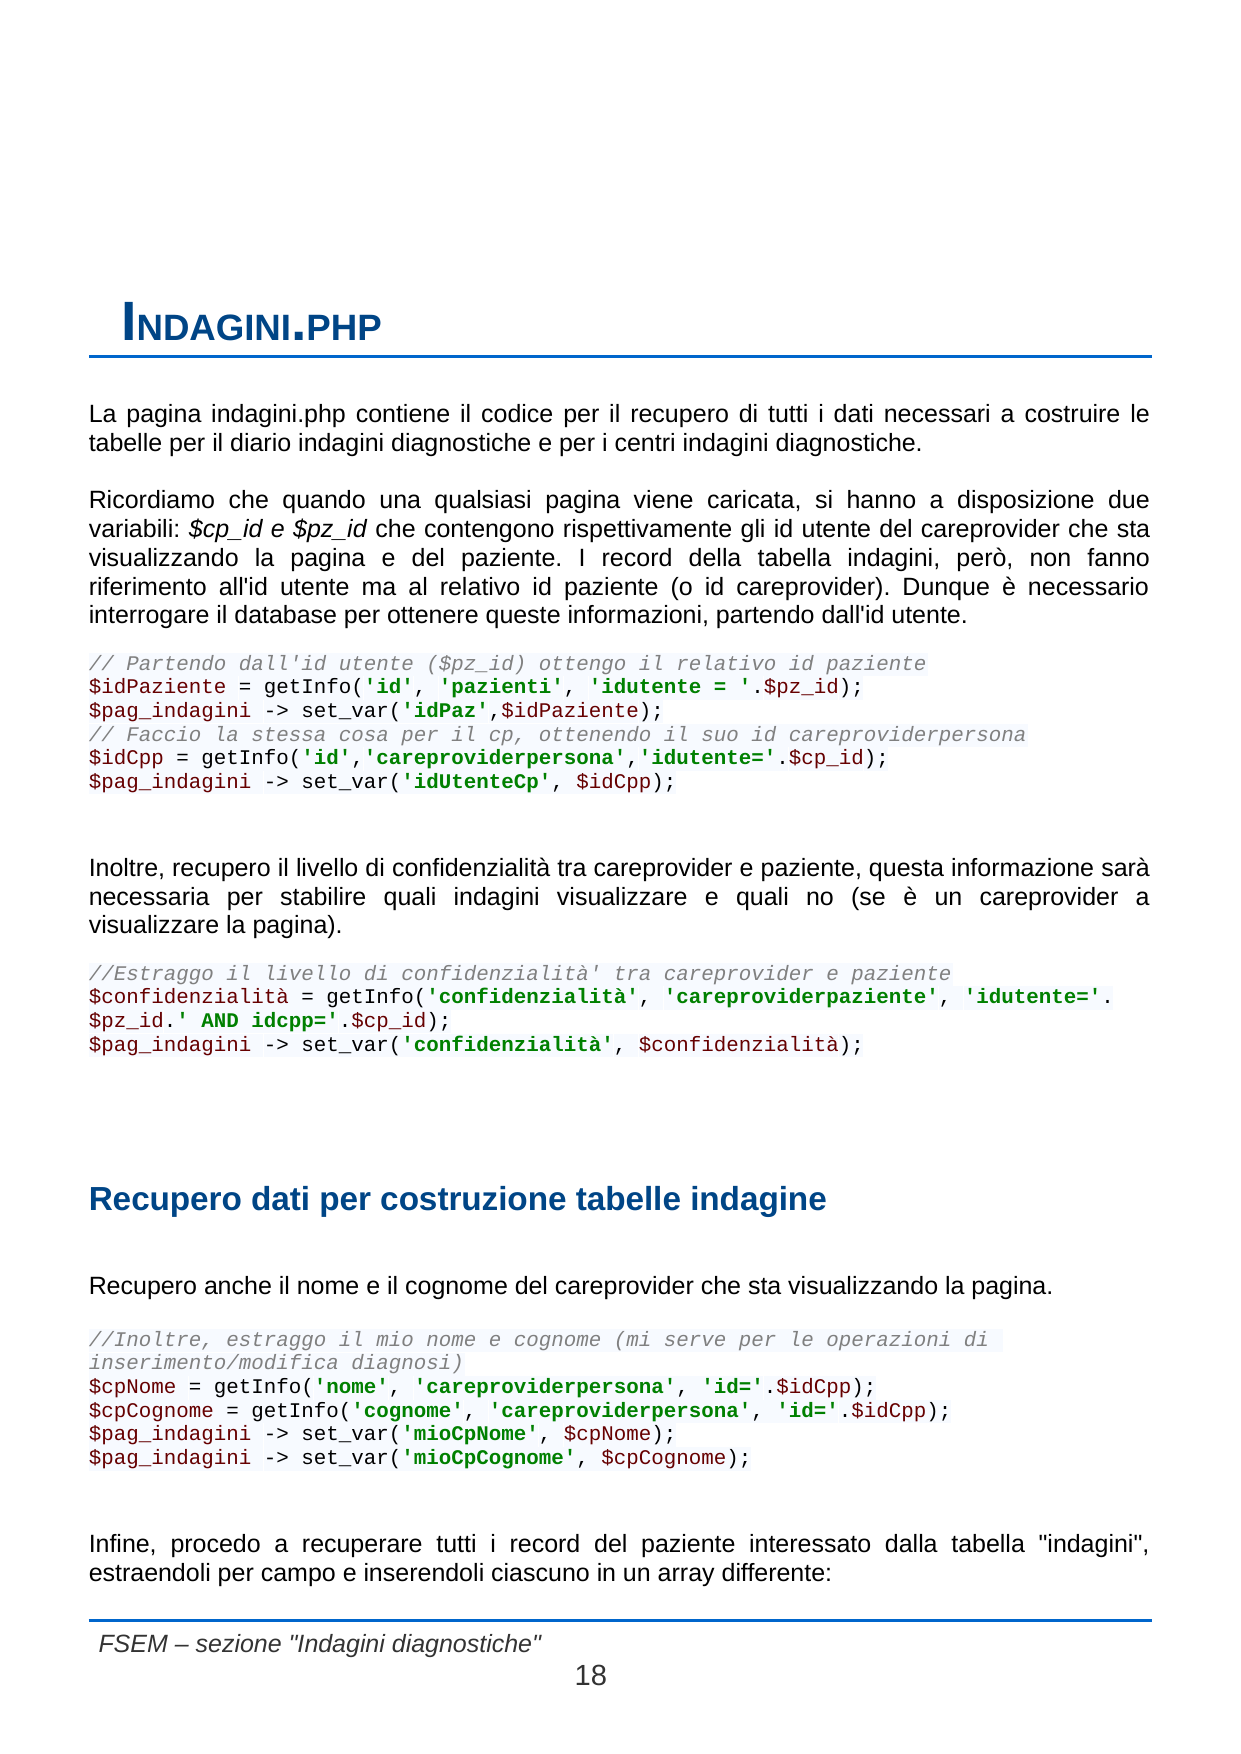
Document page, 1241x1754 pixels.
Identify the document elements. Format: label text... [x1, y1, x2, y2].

text Inoltre, recupero il livello di confidenzialità tra careprovider e paziente, questa informazione sarà necessaria per stabilire quali indagini visualizzare e quali no (se è un careprovider a visualizzare la pagina). [88, 853, 1152, 939]
subtitle Indagini.php [88, 286, 1152, 358]
text Recupero anche il nome e il cognome del careprovider che sta visualizzando la pagina. [88, 1271, 1152, 1300]
text $pag_indagini -> set_var('mioCpNome', $cpNome); [88, 1423, 1152, 1447]
text $idPaziente = getInfo('id', 'pazienti', 'idutente = '.$pz_id); [88, 676, 1152, 700]
text // Faccio la stessa cosa per il cp, ottenendo il suo id careproviderpersona [88, 723, 1152, 747]
text $pag_indagini -> set_var('mioCpCognome', $cpCognome); [88, 1447, 1152, 1471]
text Infine, procedo a recuperare tutti i record del paziente interessato dalla tabella "indagini", estraendoli per campo e inserendoli ciascuno in un array differente: [88, 1529, 1152, 1586]
text // Partendo dall'id utente ($pz_id) ottengo il relativo id paziente [88, 653, 1152, 676]
text //Inoltre, estraggo il mio nome e cognome (mi serve per le operazioni di inserimento/modifica diagnosi) [88, 1329, 1152, 1376]
text //Estraggo il livello di confidenzialità' tra careprovider e paziente [88, 963, 1152, 986]
text Ricordiamo che quando una qualsiasi pagina viene caricata, si hanno a disposizione due variabili: $cp_id e $pz_id che contengono rispettivamente gli id utente del careprovider che sta visualizzando la pagina e del paziente. I record della tabella indagini, però, non fanno riferimento all'id utente ma al relativo id paziente (o id careprovider). Dunque è necessario interrogare il database per ottenere queste informazioni, partendo dall'id utente. [88, 485, 1152, 629]
text $cpCognome = getInfo('cognome', 'careproviderpersona', 'id='.$idCpp); [88, 1400, 1152, 1423]
text $idCpp = getInfo('id','careproviderpersona','idutente='.$cp_id); [88, 747, 1152, 771]
text $pag_indagini -> set_var('confidenzialità', $confidenzialità); [88, 1033, 1152, 1057]
text $confidenzialità = getInfo('confidenzialità', 'careproviderpaziente', 'idutente='.$pz_id.' AND idcpp='.$cp_id); [88, 986, 1152, 1033]
subtitle Recupero dati per costruzione tabelle indagine [88, 1179, 1152, 1217]
text $cpNome = getInfo('nome', 'careproviderpersona', 'id='.$idCpp); [88, 1376, 1152, 1400]
text $pag_indagini -> set_var('idPaz',$idPaziente); [88, 700, 1152, 723]
text $pag_indagini -> set_var('idUtenteCp', $idCpp); [88, 771, 1152, 794]
text La pagina indagini.php contiene il codice per il recupero di tutti i dati necessari a costruire le tabelle per il diario indagini diagnostiche e per i centri indagini diagnostiche. [88, 399, 1152, 456]
